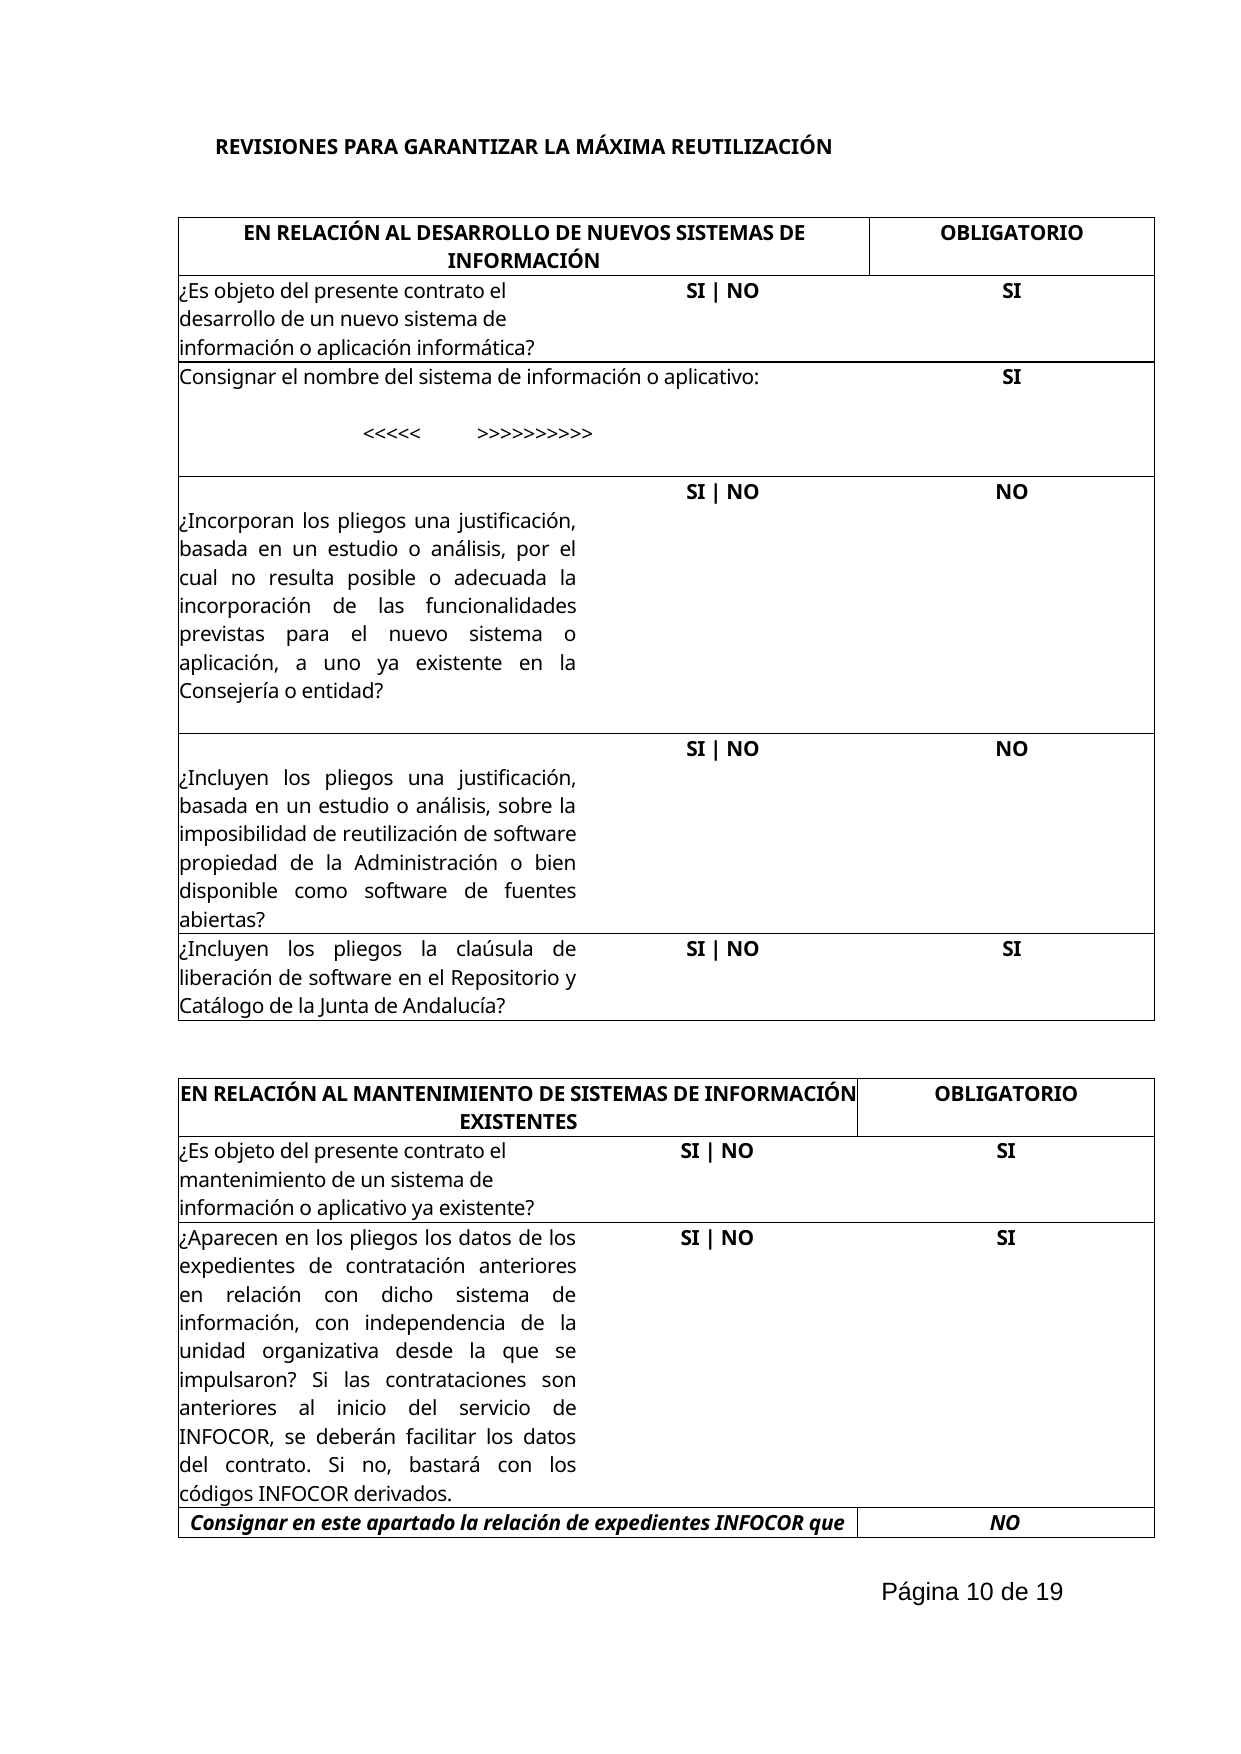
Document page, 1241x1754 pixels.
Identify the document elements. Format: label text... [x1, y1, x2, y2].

table_cell ¿Incluyen los pliegos la claúsula de liberación de software en el Repositorio y Catálogo de la Junta de Andalucía? [179, 934, 577, 1020]
table_cell SI | NO [577, 934, 869, 1020]
table_cell NO [869, 477, 1154, 733]
table_cell SI [869, 276, 1154, 361]
table_cell NO [858, 1508, 1154, 1537]
table_cell ¿Aparecen en los pliegos los datos de los expedientes de contratación anteriores en relación con dicho sistema de información, con independencia de la unidad organizativa desde la que se impulsaron? Si las contrataciones son anteriores al inicio del servicio de INFOCOR, se deberán facilitar los datos del contrato. Si no, bastará con los códigos INFOCOR derivados. [179, 1223, 577, 1507]
table_header OBLIGATORIO [870, 218, 1154, 275]
table_header EN RELACIÓN AL MANTENIMIENTO DE SISTEMAS DE INFORMACIÓN EXISTENTES [179, 1079, 857, 1136]
table_cell SI | NO [577, 477, 869, 733]
table_cell ¿Es objeto del presente contrato el mantenimiento de un sistema de información o aplicativo ya existente? [179, 1137, 577, 1222]
table_cell ¿Incorporan los pliegos una justificación, basada en un estudio o análisis, por el cual no resulta posible o adecuada la incorporación de las funcionalidades previstas para el nuevo sistema o aplicación, a uno ya existente en la Consejería o entidad? [179, 477, 577, 733]
table_cell SI [858, 1137, 1154, 1222]
table_cell SI | NO [577, 276, 869, 361]
table_cell SI | NO [577, 1223, 858, 1507]
table_cell SI [858, 1223, 1154, 1507]
table_cell ¿Es objeto del presente contrato el desarrollo de un nuevo sistema de información o aplicación informática? [179, 276, 577, 361]
table_cell Consignar el nombre del sistema de información o aplicativo: <<<<< >>>>>>>>>> [179, 363, 869, 476]
table_header OBLIGATORIO [858, 1079, 1154, 1136]
table_header EN RELACIÓN AL DESARROLLO DE NUEVOS SISTEMAS DE INFORMACIÓN [179, 218, 869, 275]
table_cell SI | NO [577, 734, 869, 933]
table_cell NO [869, 734, 1154, 933]
table_cell ¿Incluyen los pliegos una justificación, basada en un estudio o análisis, sobre la imposibilidad de reutilización de software propiedad de la Administración o bien disponible como software de fuentes abiertas? [179, 734, 577, 933]
table_cell SI [869, 934, 1154, 1020]
table_cell SI | NO [577, 1137, 858, 1222]
subtitle REVISIONES PARA GARANTIZAR LA MÁXIMA REUTILIZACIÓN [215, 132, 1063, 160]
table_cell Consignar en este apartado la relación de expedientes INFOCOR que [179, 1508, 857, 1537]
table_cell SI [869, 363, 1154, 476]
